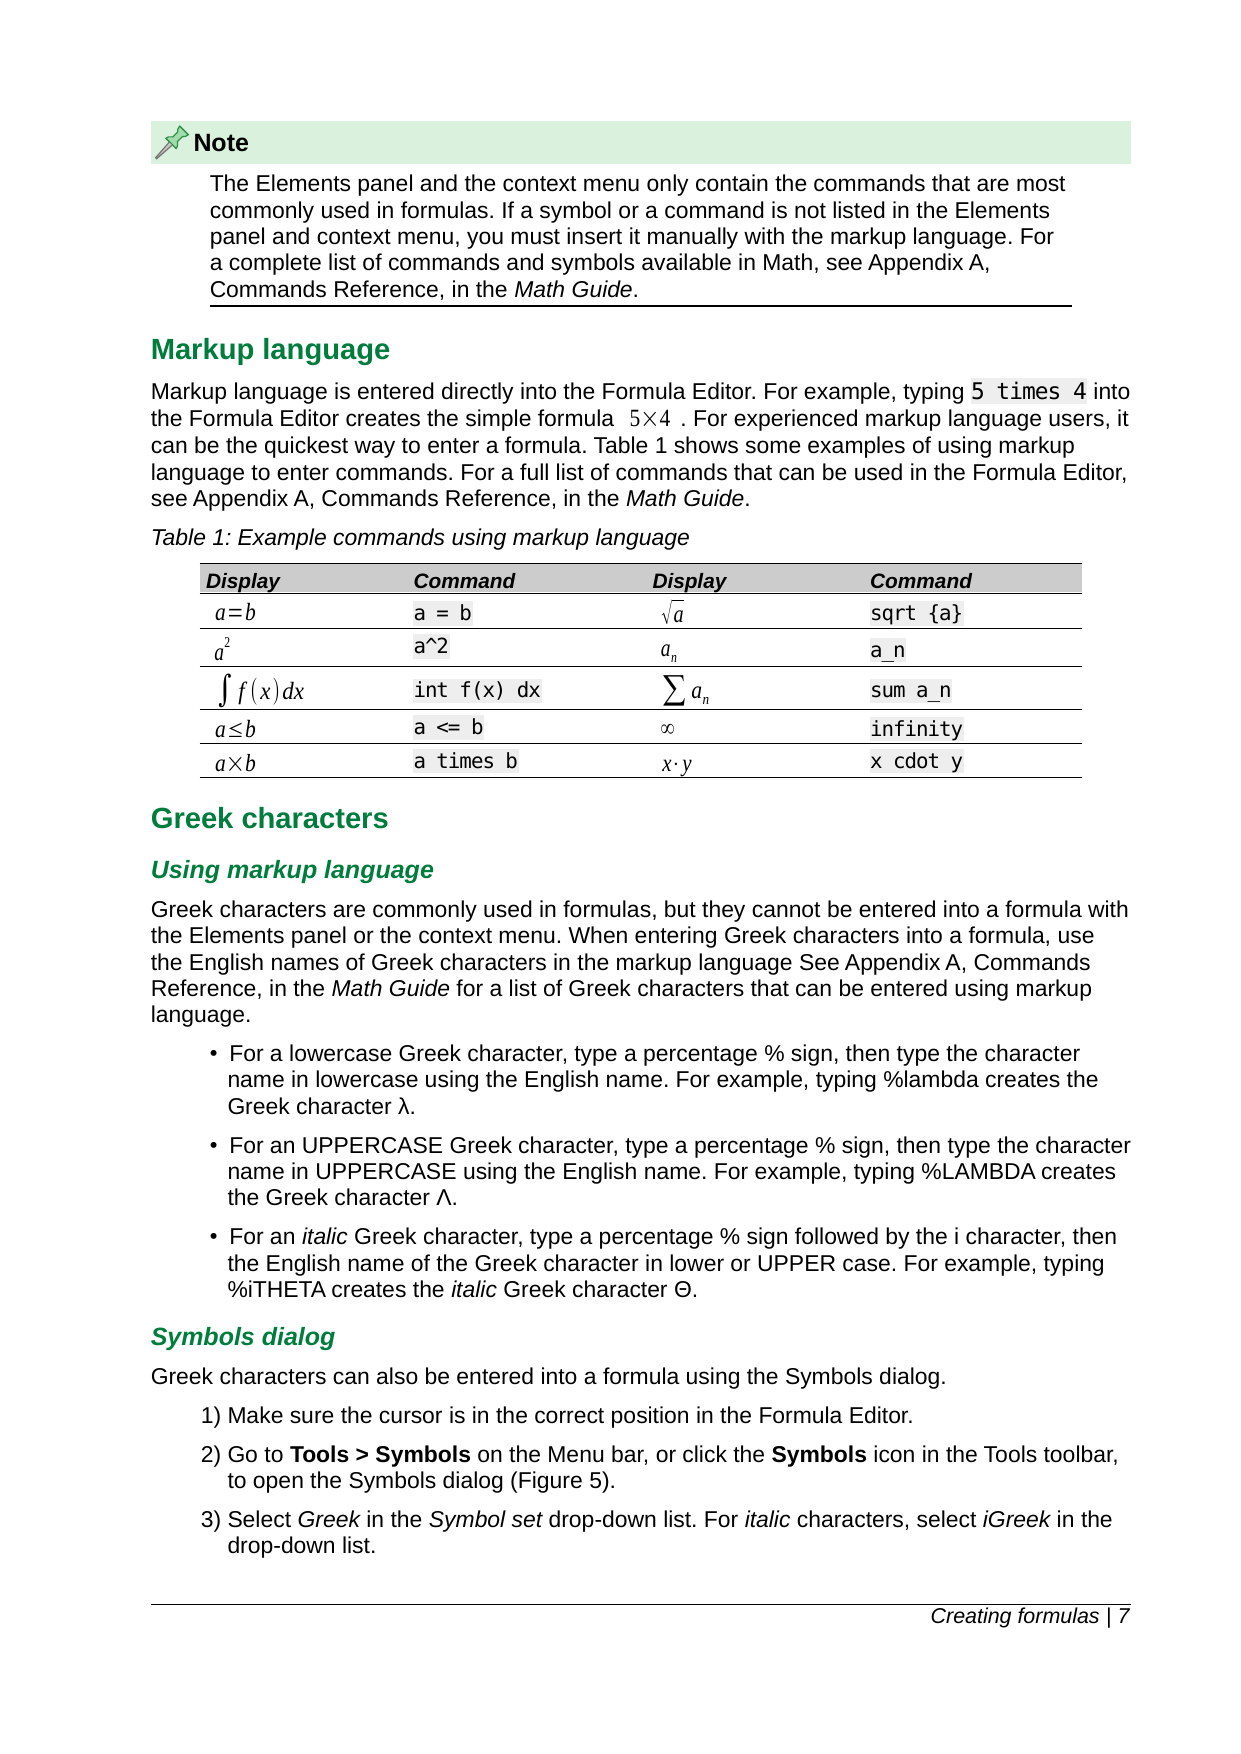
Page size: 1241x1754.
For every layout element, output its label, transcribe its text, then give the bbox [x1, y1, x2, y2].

subtitle Note [151, 121, 1131, 164]
table_cell int f(x) dx [407, 667, 646, 709]
table_header Command [864, 564, 1082, 592]
table_cell a = b [407, 594, 646, 628]
table_cell [200, 629, 407, 666]
list Select Greek in the Symbol set drop-down list. For italic characters, select iGreek in the drop-down list. [227, 1506, 1131, 1558]
subtitle Using markup language [151, 854, 1131, 883]
text Markup language is entered directly into the Formula Editor. For example, typing 5 times 4 into the Formula Editor creates the simple formula . For experienced markup language users, it can be the quickest way to enter a formula. Table 1 shows some examples of using markup language to enter commands. For a full list of commands that can be used in the Formula Editor, see Appendix A, Commands Reference, in the Math Guide. [151, 378, 1131, 511]
table_cell x cdot y [864, 744, 1082, 777]
table_cell [200, 744, 407, 777]
table_cell a times b [407, 744, 646, 777]
table_cell a_n [864, 629, 1082, 666]
table_cell a^2 [407, 629, 646, 666]
table_cell [646, 594, 864, 628]
table_cell infinity [864, 710, 1082, 743]
text Table 1: Example commands using markup language [151, 524, 1131, 550]
table_cell [646, 629, 864, 666]
list Go to Tools > Symbols on the Menu bar, or click the Symbols icon in the Tools toolbar, to open the Symbols dialog (Figure 5). [227, 1441, 1131, 1493]
table_header Command [407, 564, 646, 592]
table_cell [646, 744, 864, 777]
table_cell [200, 594, 407, 628]
table_cell [200, 710, 407, 743]
list Greek characters can also be entered into a formula using the Symbols dialog. [151, 1363, 1131, 1389]
table_cell [646, 710, 864, 743]
subtitle Symbols dialog [151, 1322, 1131, 1350]
table_cell sqrt {a} [864, 594, 1082, 628]
subtitle Markup language [151, 332, 1131, 365]
subtitle Greek characters [151, 802, 1131, 835]
table_cell sum a_n [864, 667, 1082, 709]
list For an UPPERCASE Greek character, type a percentage % sign, then type the character name in UPPERCASE using the English name. For example, typing %LAMBDA creates the Greek character Λ. [209, 1132, 1131, 1211]
table_header Display [200, 564, 407, 592]
table_cell [646, 667, 864, 709]
table_header Display [646, 564, 864, 592]
list Greek characters are commonly used in formulas, but they cannot be entered into a formula with the Elements panel or the context menu. When entering Greek characters into a formula, use the English names of Greek characters in the markup language See Appendix A, Commands Reference, in the Math Guide for a list of Greek characters that can be entered using markup language. [151, 896, 1131, 1027]
table_cell a <= b [407, 710, 646, 743]
table_cell [200, 667, 407, 709]
text The Elements panel and the context menu only contain the commands that are most commonly used in formulas. If a symbol or a command is not listed in the Elements panel and context menu, you must insert it manually with the markup language. For a complete list of commands and symbols available in Math, see Appendix A, Commands Reference, in the Math Guide. [209, 170, 1072, 307]
list For an italic Greek character, type a percentage % sign followed by the i character, then the English name of the Greek character in lower or UPPER case. For example, typing %iTHETA creates the italic Greek character Θ. [209, 1223, 1131, 1302]
list Make sure the cursor is in the correct position in the Formula Editor. [227, 1402, 1131, 1428]
list For a lowercase Greek character, type a percentage % sign, then type the character name in lowercase using the English name. For example, typing %lambda creates the Greek character λ. [209, 1040, 1131, 1119]
